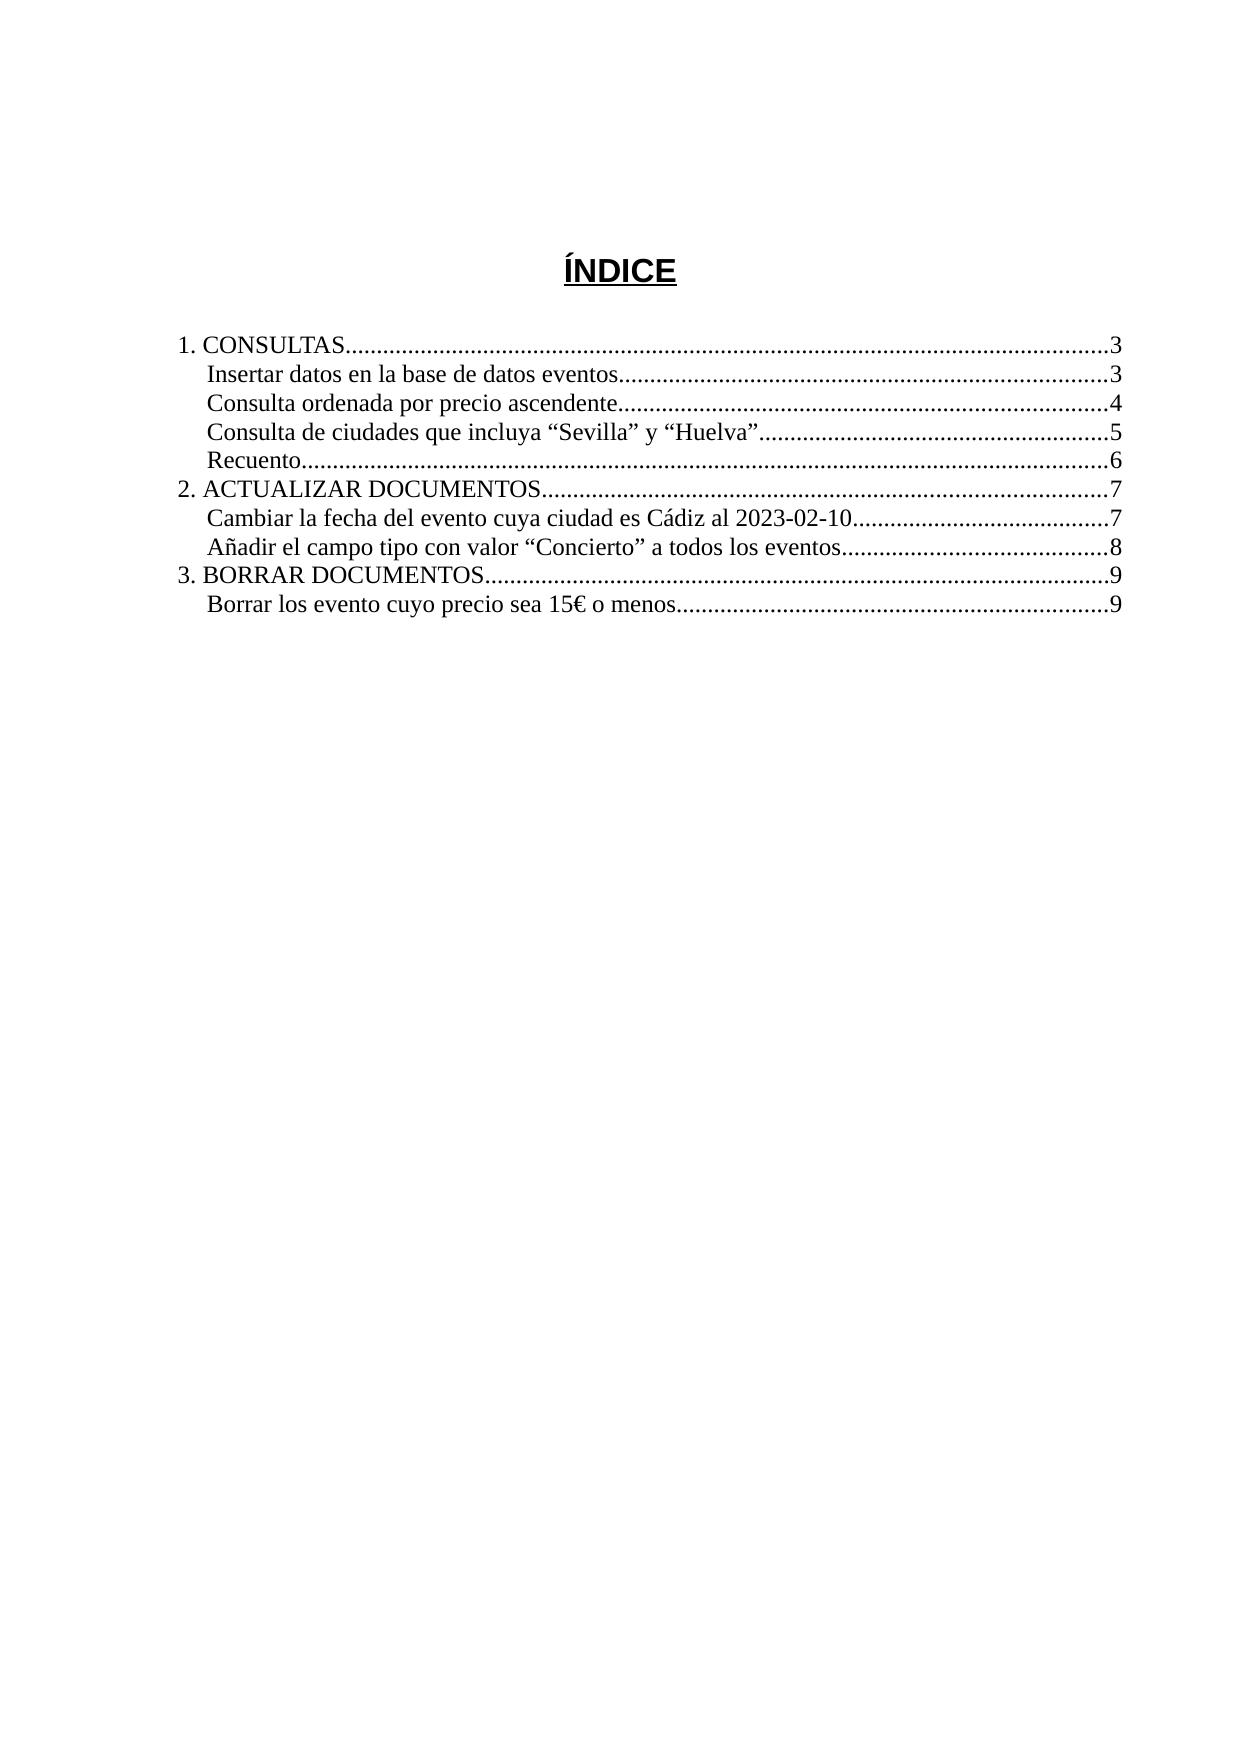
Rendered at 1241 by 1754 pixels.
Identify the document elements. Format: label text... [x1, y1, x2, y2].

text Borrar los evento cuyo precio sea 15€ o menos 9 [207, 589, 1122, 618]
text Cambiar la fecha del evento cuya ciudad es Cádiz al 2023-02-10 7 [207, 503, 1122, 532]
text 1. CONSULTAS 3 [177, 330, 1122, 359]
text Recuento 6 [207, 445, 1122, 474]
text Insertar datos en la base de datos eventos 3 [207, 359, 1122, 388]
text Consulta de ciudades que incluya “Sevilla” y “Huelva” 5 [207, 417, 1122, 445]
subtitle ÍNDICE [118, 251, 1122, 289]
text 3. BORRAR DOCUMENTOS 9 [177, 560, 1122, 589]
text Consulta ordenada por precio ascendente 4 [207, 388, 1122, 417]
text Añadir el campo tipo con valor “Concierto” a todos los eventos 8 [207, 532, 1122, 560]
text 2. ACTUALIZAR DOCUMENTOS 7 [177, 474, 1122, 503]
